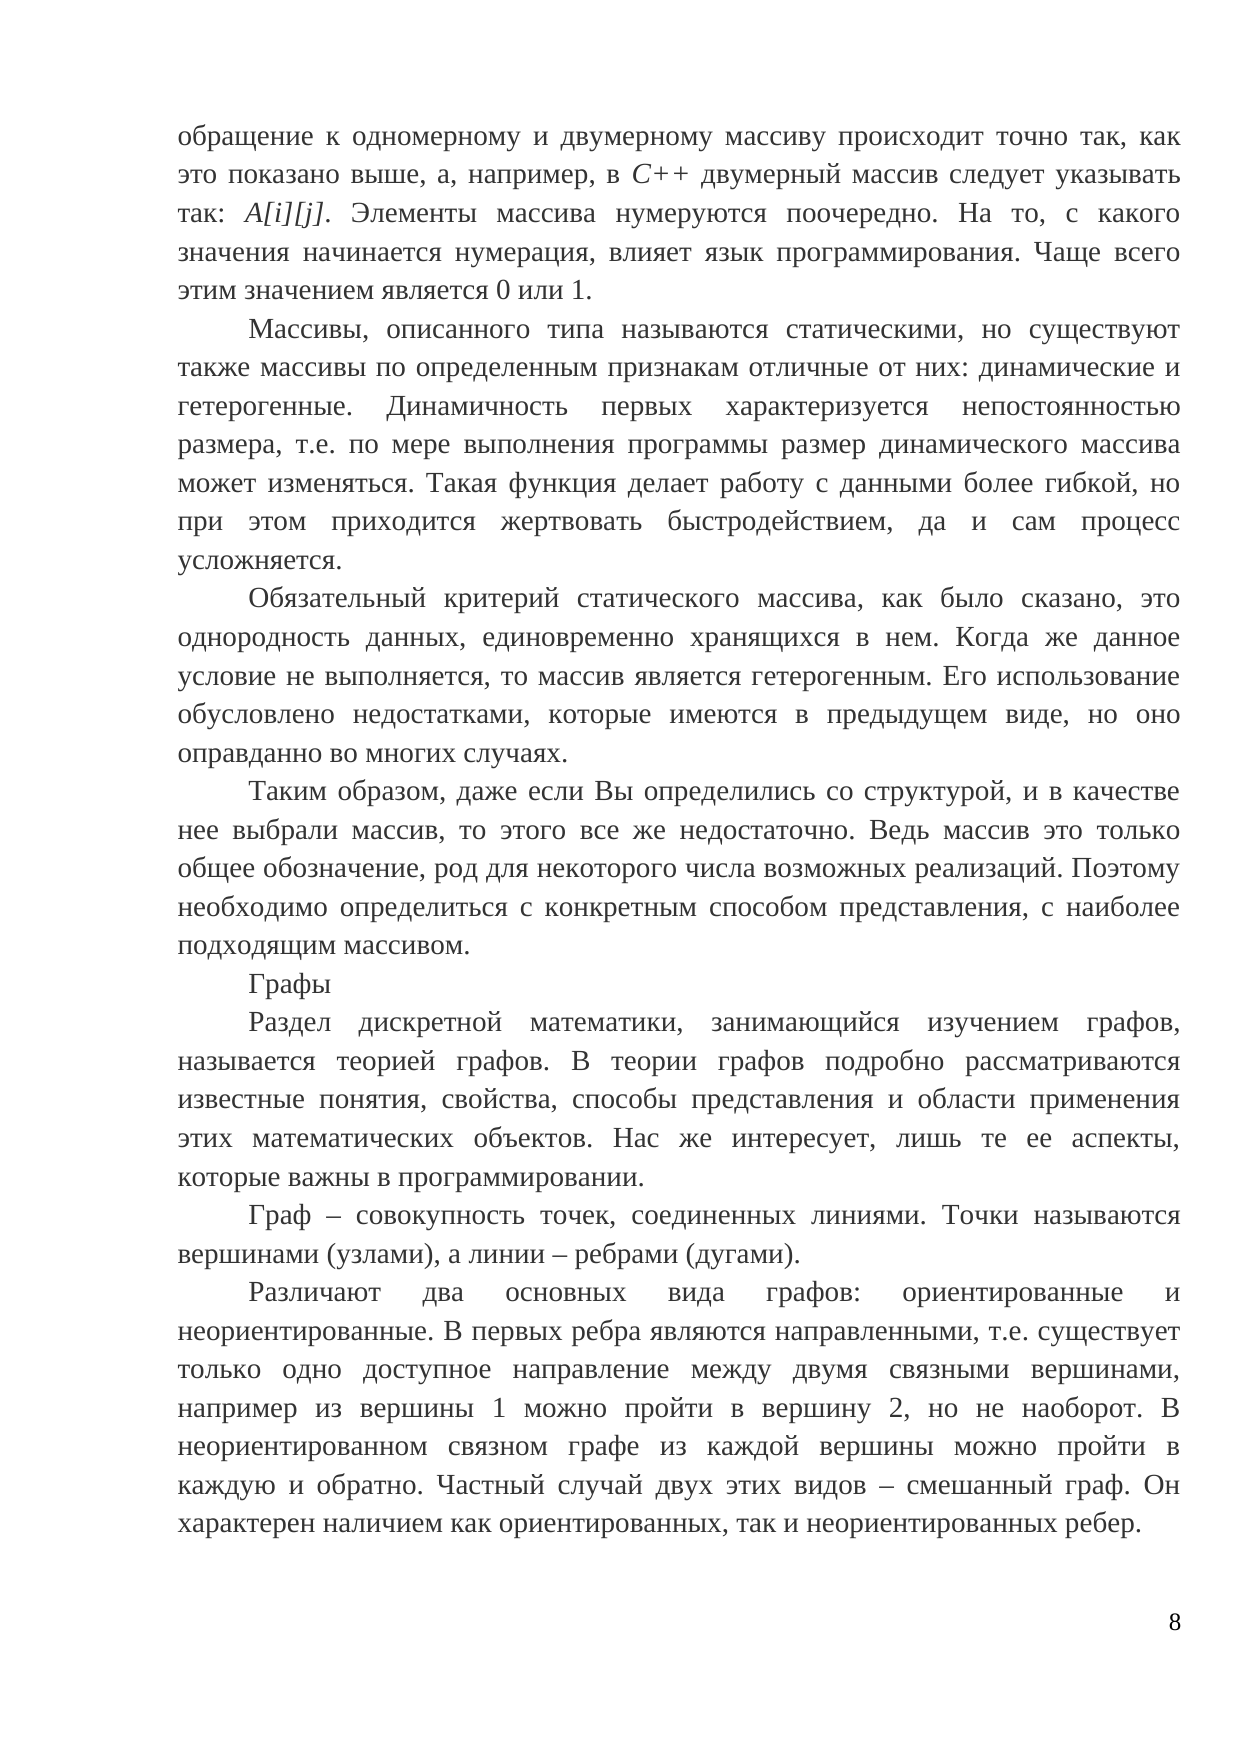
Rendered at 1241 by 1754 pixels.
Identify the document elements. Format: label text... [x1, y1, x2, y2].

text Обязательный критерий статического массива, как было сказано, это однородность данных, единовременно хранящихся в нем. Когда же данное условие не выполняется, то массив является гетерогенным. Его использование обусловлено недостатками, которые имеются в предыдущем виде, но оно оправданно во многих случаях. [177, 581, 1181, 768]
text Раздел дискретной математики, занимающийся изучением графов, называется теорией графов. В теории графов подробно рассматриваются известные понятия, свойства, способы представления и области применения этих математических объектов. Нас же интересует, лишь те ее аспекты, которые важны в программировании. [177, 1004, 1181, 1192]
text обращение к одномерному и двумерному массиву происходит точно так, как это показано выше, а, например, в C++ двумерный массив следует указывать так: A[i][j]. Элементы массива нумеруются поочередно. На то, с какого значения начинается нумерация, влияет язык программирования. Чаще всего этим значением является 0 или 1. [177, 118, 1181, 306]
text Графы [177, 966, 1181, 999]
text Массивы, описанного типа называются статическими, но существуют также массивы по определенным признакам отличные от них: динамические и гетерогенные. Динамичность первых характеризуется непостоянностью размера, т.е. по мере выполнения программы размер динамического массива может изменяться. Такая функция делает работу с данными более гибкой, но при этом приходится жертвовать быстродействием, да и сам процесс усложняется. [177, 311, 1181, 576]
text Таким образом, даже если Вы определились со структурой, и в качестве нее выбрали массив, то этого все же недостаточно. Ведь массив это только общее обозначение, род для некоторого числа возможных реализаций. Поэтому необходимо определиться с конкретным способом представления, с наиболее подходящим массивом. [177, 773, 1181, 961]
text Граф – совокупность точек, соединенных линиями. Точки называются вершинами (узлами), а линии – ребрами (дугами). [177, 1197, 1181, 1269]
text Различают два основных вида графов: ориентированные и неориентированные. В первых ребра являются направленными, т.е. существует только одно доступное направление между двумя связными вершинами, например из вершины 1 можно пройти в вершину 2, но не наоборот. В неориентированном связном графе из каждой вершины можно пройти в каждую и обратно. Частный случай двух этих видов – смешанный граф. Он характерен наличием как ориентированных, так и неориентированных ребер. [177, 1274, 1181, 1539]
